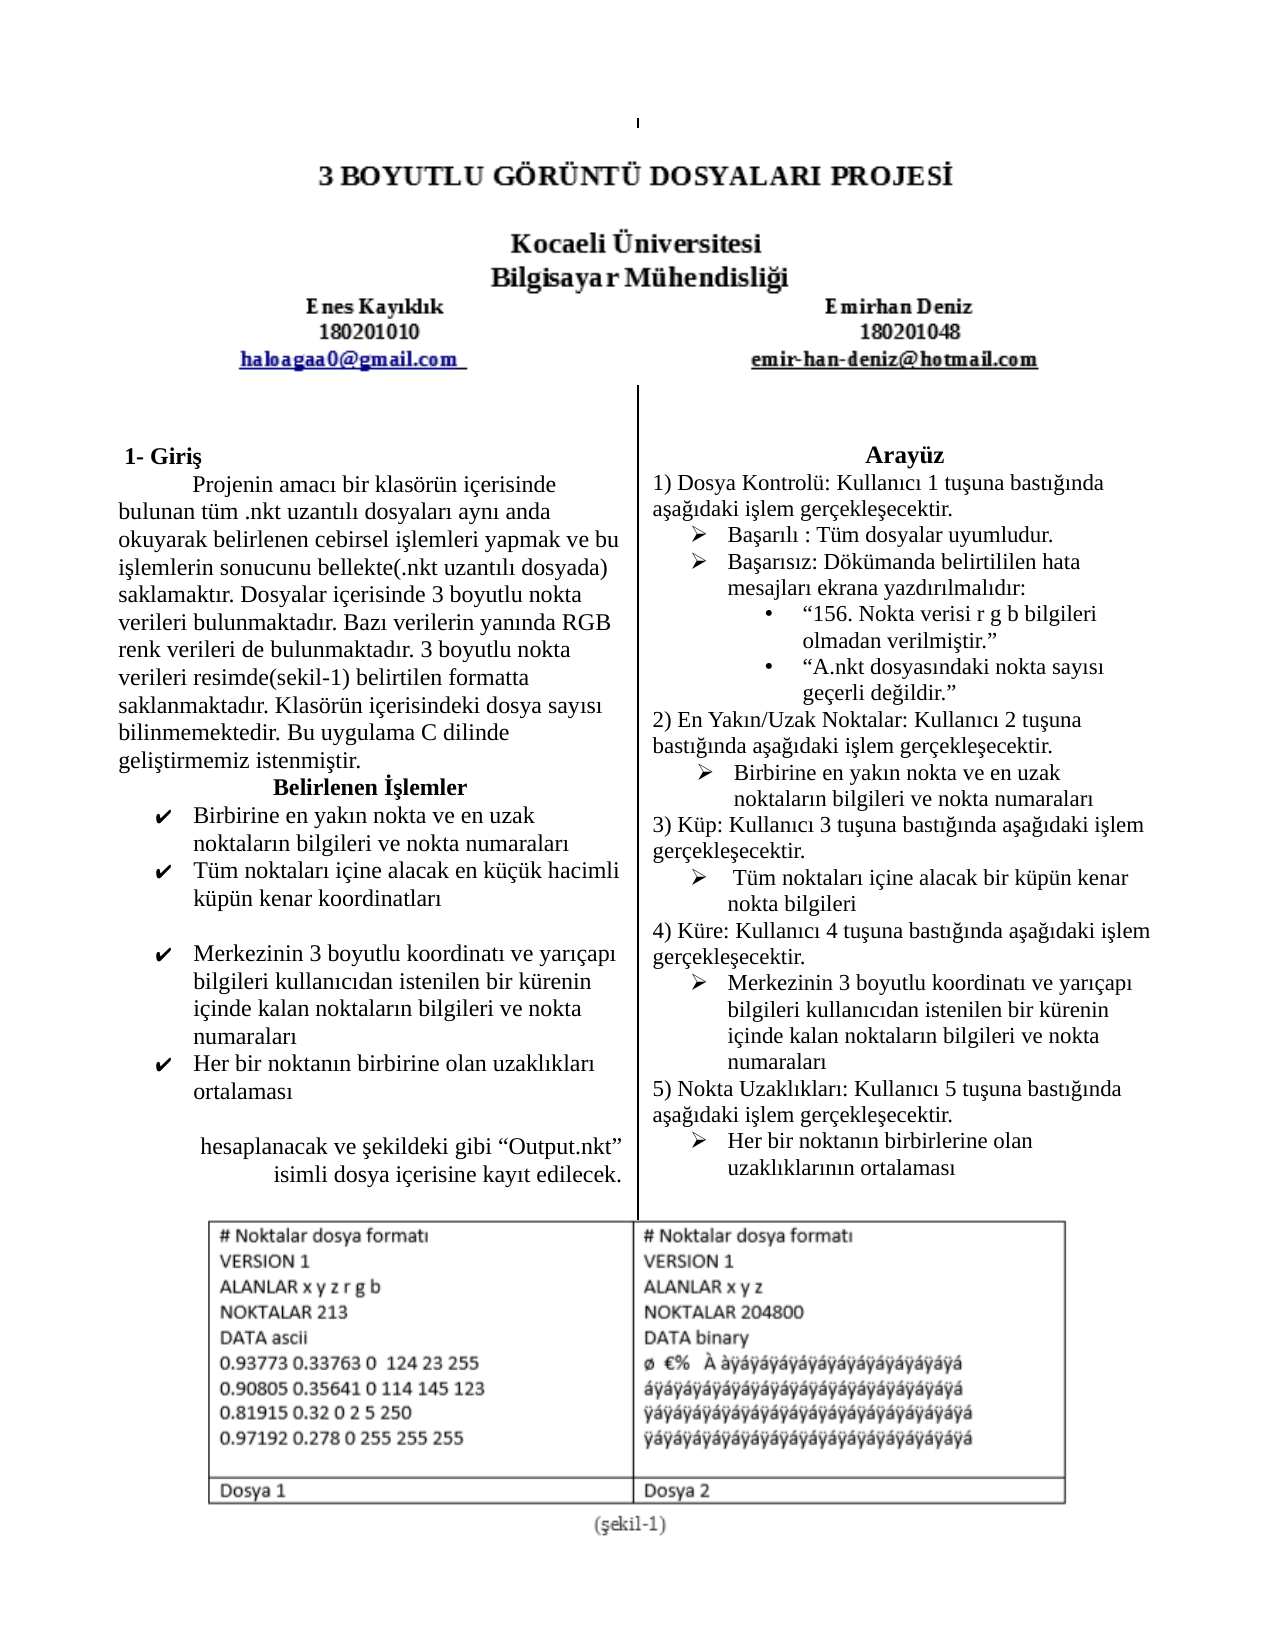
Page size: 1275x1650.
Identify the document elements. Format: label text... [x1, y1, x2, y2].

list Birbirine en yakın nokta ve en uzak noktaların bilgileri ve nokta numaraları [156, 801, 622, 856]
list Her bir noktanın birbirlerine olan uzaklıklarının ortalaması [690, 1127, 1157, 1180]
list Tüm noktaları içine alacak bir küpün kenar nokta bilgileri [690, 864, 1157, 917]
text 1) Dosya Kontrolü: Kullanıcı 1 tuşuna bastığında aşağıdaki işlem gerçekleşecektir. [652, 469, 1157, 521]
text 2) En Yakın/Uzak Noktalar: Kullanıcı 2 tuşuna bastığında aşağıdaki işlem gerçekleşecektir. [652, 706, 1157, 758]
text 1- Giriş [118, 442, 622, 470]
list Başarılı : Tüm dosyalar uyumludur. [690, 521, 1157, 548]
list “156. Nokta verisi r g b bilgileri olmadan verilmiştir.” [765, 600, 1157, 653]
list “A.nkt dosyasındaki nokta sayısı geçerli değildir.” [765, 653, 1157, 706]
text 3) Küp: Kullanıcı 3 tuşuna bastığında aşağıdaki işlem gerçekleşecektir. [652, 811, 1157, 864]
picture [207, 1220, 1069, 1542]
text Arayüz [652, 440, 1157, 469]
list Merkezinin 3 boyutlu koordinatı ve yarıçapı bilgileri kullanıcıdan istenilen bir kürenin içinde kalan noktaların bilgileri ve nokta numaraları [156, 939, 622, 1049]
list hesaplanacak ve şekildeki gibi “Output.nkt” isimli dosya içerisine kayıt edilecek. [156, 1132, 622, 1187]
list Her bir noktanın birbirine olan uzaklıkları ortalaması [156, 1049, 622, 1105]
text Belirlenen İşlemler [118, 773, 622, 801]
text Projenin amacı bir klasörün içerisinde bulunan tüm .nkt uzantılı dosyaları aynı anda okuyarak belirlenen cebirsel işlemleri yapmak ve bu işlemlerin sonucunu bellekte(.nkt uzantılı dosyada) saklamaktır. Dosyalar içerisinde 3 boyutlu nokta verileri bulunmaktadır. Bazı verilerin yanında RGB renk verileri de bulunmaktadır. 3 boyutlu nokta verileri resimde(sekil-1) belirtilen formatta saklanmaktadır. Klasörün içerisindeki dosya sayısı bilinmemektedir. Bu uygulama C dilinde geliştirmemiz istenmiştir. [118, 470, 622, 773]
list Birbirine en yakın nokta ve en uzak noktaların bilgileri ve nokta numaraları [696, 758, 1157, 811]
text 4) Küre: Kullanıcı 4 tuşuna bastığında aşağıdaki işlem gerçekleşecektir. [652, 917, 1157, 969]
list Tüm noktaları içine alacak en küçük hacimli küpün kenar koordinatları [156, 856, 622, 911]
text 5) Nokta Uzaklıkları: Kullanıcı 5 tuşuna bastığında aşağıdaki işlem gerçekleşecektir. [652, 1075, 1157, 1127]
list Başarısız: Dökümanda belirtililen hata mesajları ekrana yazdırılmalıdır: [690, 548, 1157, 600]
picture [170, 128, 1115, 385]
list Merkezinin 3 boyutlu koordinatı ve yarıçapı bilgileri kullanıcıdan istenilen bir kürenin içinde kalan noktaların bilgileri ve nokta numaraları [690, 969, 1157, 1075]
